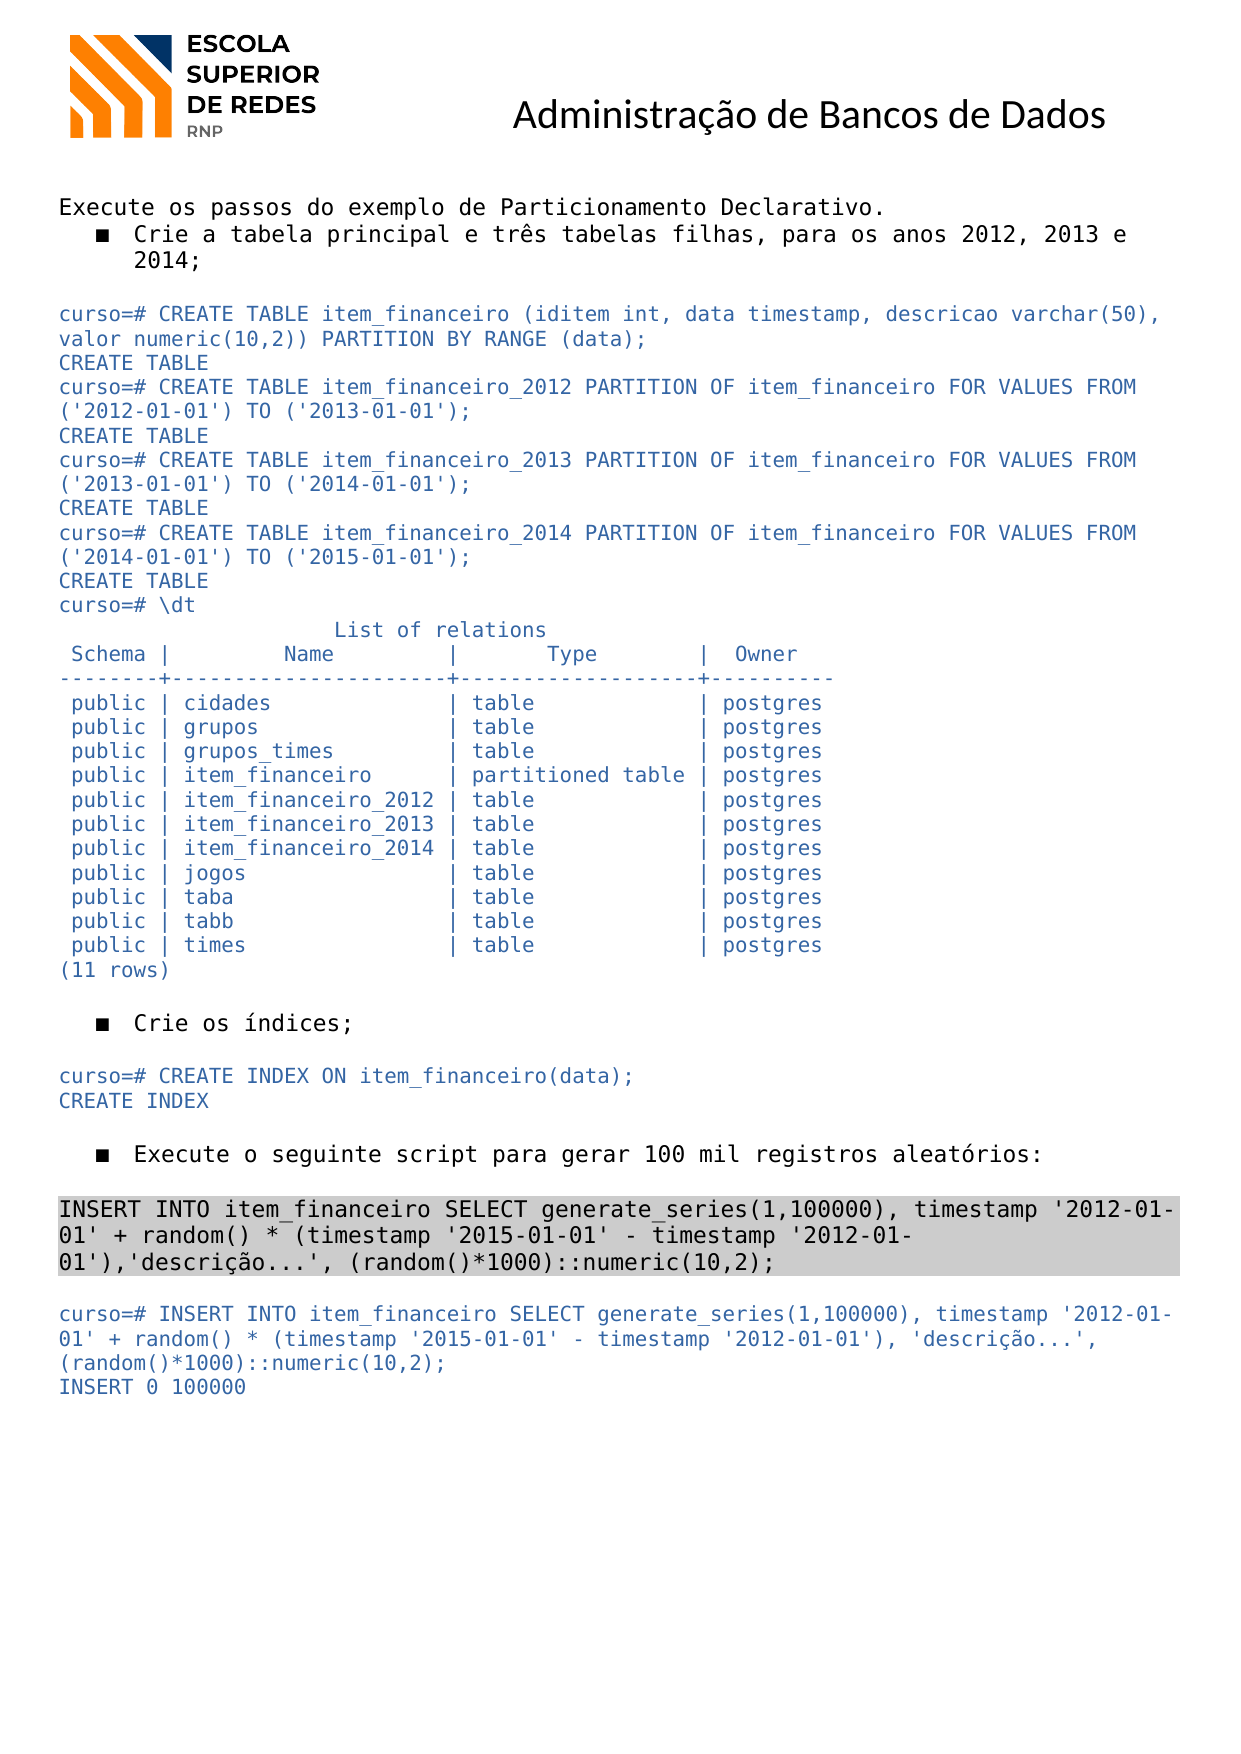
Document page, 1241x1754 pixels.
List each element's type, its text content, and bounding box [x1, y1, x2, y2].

text --------+----------------------+-------------------+---------- [58, 666, 1180, 691]
text CREATE TABLE [58, 351, 1180, 375]
text public | item_financeiro_2012 | table | postgres [58, 788, 1180, 812]
text public | grupos | table | postgres [58, 715, 1180, 739]
text curso=# CREATE TABLE item_financeiro_2012 PARTITION OF item_financeiro FOR VALUES FROM ('2012-01-01') TO ('2013-01-01'); [58, 375, 1180, 424]
text public | grupos_times | table | postgres [58, 739, 1180, 763]
list Crie a tabela principal e três tabelas filhas, para os anos 2012, 2013 e 2014; [96, 221, 1180, 274]
text INSERT 0 100000 [58, 1375, 1180, 1399]
picture [70, 31, 333, 138]
list Execute o seguinte script para gerar 100 mil registros aleatórios: [96, 1141, 1180, 1168]
text Execute os passos do exemplo de Particionamento Declarativo. [58, 194, 1180, 221]
text public | tabb | table | postgres [58, 909, 1180, 933]
text public | jogos | table | postgres [58, 861, 1180, 885]
text public | cidades | table | postgres [58, 691, 1180, 715]
text public | item_financeiro | partitioned table | postgres [58, 763, 1180, 788]
text public | item_financeiro_2013 | table | postgres [58, 812, 1180, 836]
text public | times | table | postgres [58, 933, 1180, 958]
text (11 rows) [58, 958, 1180, 982]
text CREATE INDEX [58, 1089, 1180, 1113]
text curso=# CREATE INDEX ON item_financeiro(data); [58, 1064, 1180, 1089]
text Schema | Name | Type | Owner [58, 642, 1180, 666]
text INSERT INTO item_financeiro SELECT generate_series(1,100000), timestamp '2012-01-01' + random() * (timestamp '2015-01-01' - timestamp '2012-01-01'),'descrição...', (random()*1000)::numeric(10,2); [58, 1196, 1180, 1276]
text curso=# CREATE TABLE item_financeiro_2013 PARTITION OF item_financeiro FOR VALUES FROM ('2013-01-01') TO ('2014-01-01'); [58, 448, 1180, 496]
text curso=# INSERT INTO item_financeiro SELECT generate_series(1,100000), timestamp '2012-01-01' + random() * (timestamp '2015-01-01' - timestamp '2012-01-01'), 'descrição...', (random()*1000)::numeric(10,2); [58, 1302, 1180, 1375]
text public | item_financeiro_2014 | table | postgres [58, 836, 1180, 861]
text CREATE TABLE [58, 569, 1180, 593]
list Crie os índices; [96, 1010, 1180, 1037]
text CREATE TABLE [58, 496, 1180, 521]
text CREATE TABLE [58, 424, 1180, 448]
text List of relations [58, 618, 1180, 642]
text curso=# CREATE TABLE item_financeiro_2014 PARTITION OF item_financeiro FOR VALUES FROM ('2014-01-01') TO ('2015-01-01'); [58, 521, 1180, 569]
text public | taba | table | postgres [58, 885, 1180, 909]
text curso=# \dt [58, 593, 1180, 618]
text curso=# CREATE TABLE item_financeiro (iditem int, data timestamp, descricao varchar(50), valor numeric(10,2)) PARTITION BY RANGE (data); [58, 302, 1180, 351]
